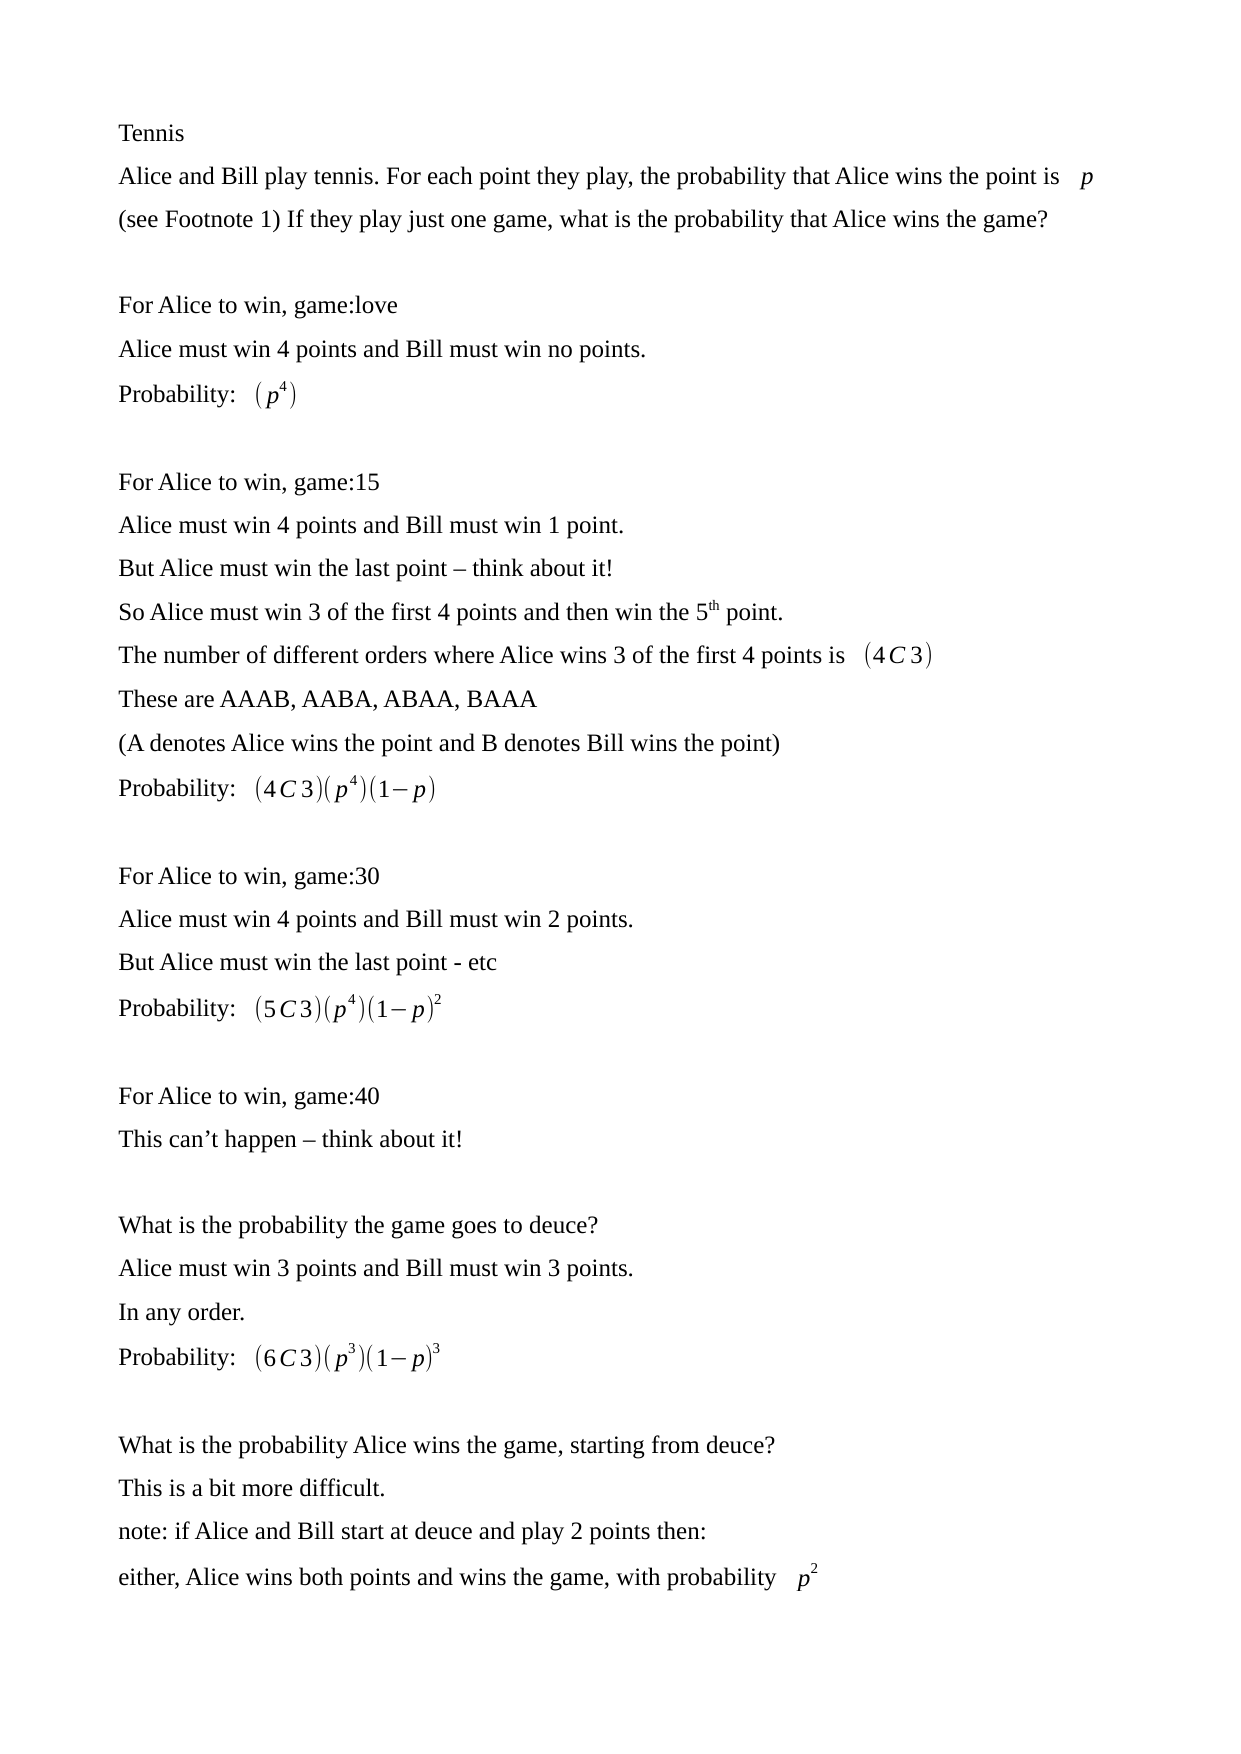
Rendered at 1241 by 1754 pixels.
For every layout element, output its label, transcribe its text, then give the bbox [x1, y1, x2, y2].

text These are AAAB, AABA, ABAA, BAAA [118, 684, 1122, 713]
text Alice must win 3 points and Bill must win 3 points. [118, 1253, 1122, 1282]
text What is the probability the game goes to deuce? [118, 1210, 1122, 1239]
text But Alice must win the last point – think about it! [118, 553, 1122, 582]
text So Alice must win 3 of the first 4 points and then win the 5th point. [118, 597, 1122, 625]
text either, Alice wins both points and wins the game, with probability [118, 1559, 1122, 1591]
text Probability: [118, 771, 1122, 804]
text For Alice to win, game:love [118, 291, 1122, 319]
text Tennis [118, 118, 1122, 147]
text This can’t happen – think about it! [118, 1124, 1122, 1153]
text But Alice must win the last point - etc [118, 947, 1122, 976]
text Alice must win 4 points and Bill must win no points. [118, 334, 1122, 362]
text Alice and Bill play tennis. For each point they play, the probability that Alice wins the point is(see Footnote 1) If they play just one game, what is the probability that Alice wins the game? [118, 161, 1122, 233]
text For Alice to win, game:30 [118, 861, 1122, 890]
text In any order. [118, 1297, 1122, 1325]
text What is the probability Alice wins the game, starting from deuce? [118, 1430, 1122, 1459]
text This is a bit more difficult. [118, 1473, 1122, 1502]
text (A denotes Alice wins the point and B denotes Bill wins the point) [118, 728, 1122, 756]
text For Alice to win, game:40 [118, 1081, 1122, 1110]
text Alice must win 4 points and Bill must win 2 points. [118, 904, 1122, 933]
text note: if Alice and Bill start at deuce and play 2 points then: [118, 1516, 1122, 1545]
text Alice must win 4 points and Bill must win 1 point. [118, 510, 1122, 539]
text Probability: [118, 991, 1122, 1023]
text For Alice to win, game:15 [118, 467, 1122, 496]
text Probability: [118, 377, 1122, 410]
text The number of different orders where Alice wins 3 of the first 4 points is [118, 640, 1122, 670]
text Probability: [118, 1340, 1122, 1373]
